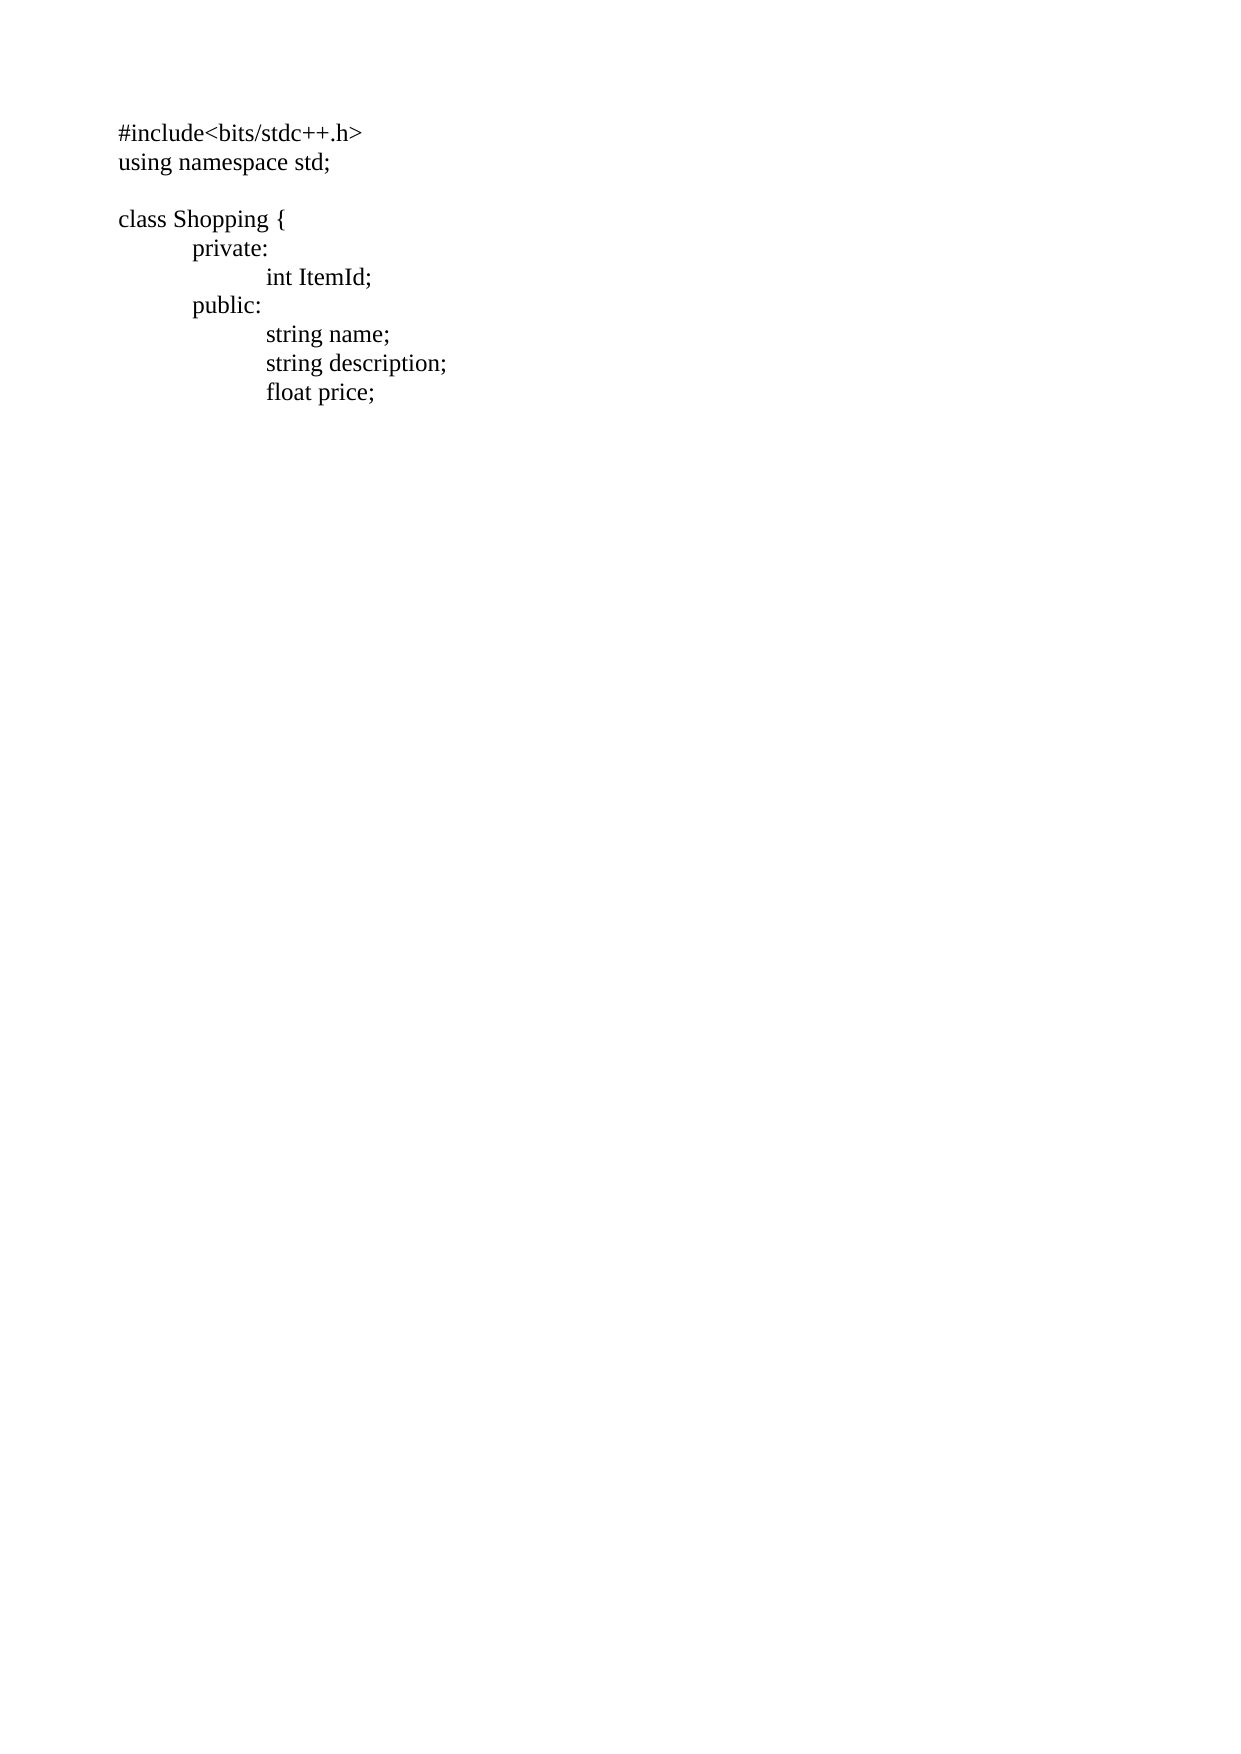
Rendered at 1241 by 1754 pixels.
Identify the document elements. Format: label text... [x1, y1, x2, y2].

text string description; [118, 348, 1122, 377]
text private: [118, 233, 1122, 262]
text float price; [118, 377, 1122, 406]
text public: [118, 291, 1122, 319]
text int ItemId; [118, 262, 1122, 291]
text #include<bits/stdc++.h> [118, 118, 1122, 147]
text using namespace std; [118, 147, 1122, 176]
text class Shopping { [118, 204, 1122, 233]
text string name; [118, 319, 1122, 348]
